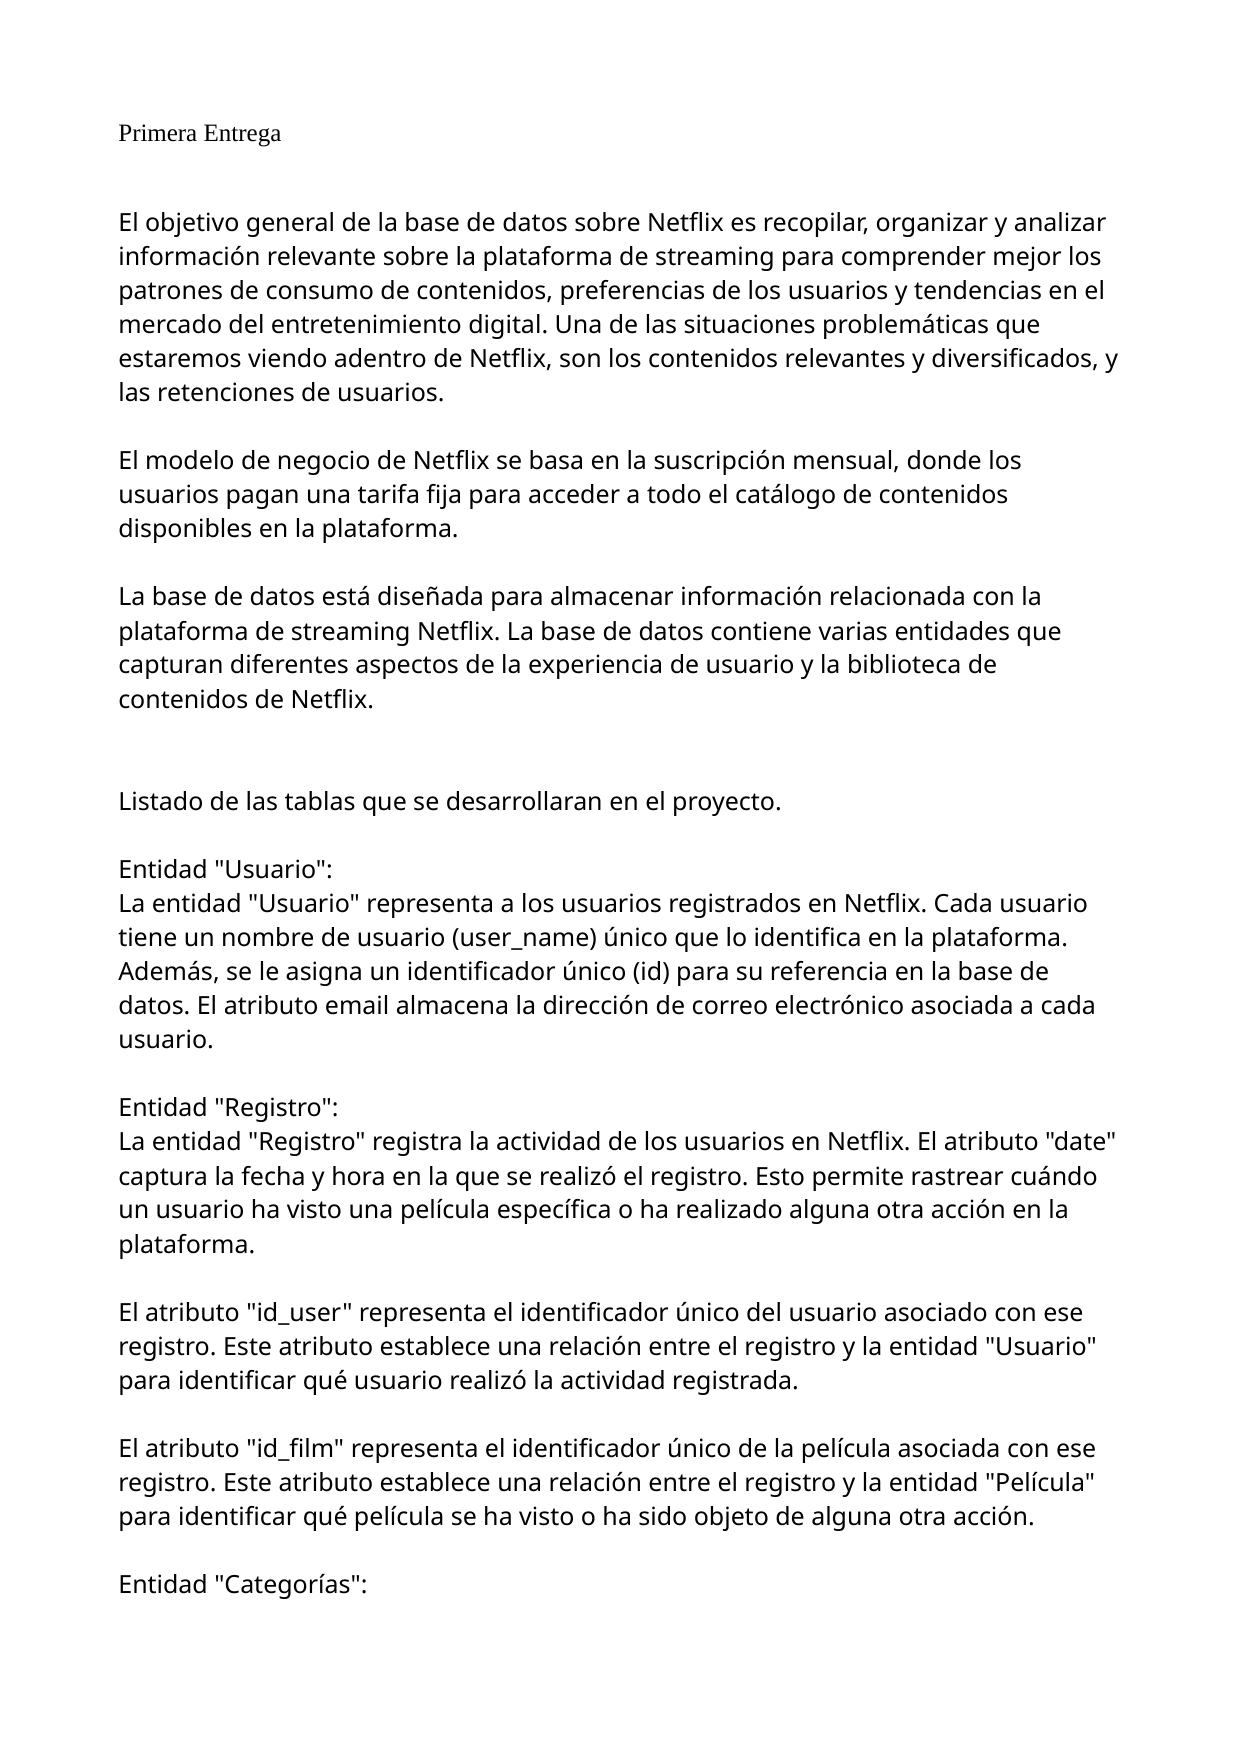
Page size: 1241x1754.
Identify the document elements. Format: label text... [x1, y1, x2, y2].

text Entidad "Categorías": [118, 1567, 1122, 1601]
text La entidad "Registro" registra la actividad de los usuarios en Netflix. El atributo "date" captura la fecha y hora en la que se realizó el registro. Esto permite rastrear cuándo un usuario ha visto una película específica o ha realizado alguna otra acción en la plataforma. [118, 1124, 1122, 1260]
text La entidad "Usuario" representa a los usuarios registrados en Netflix. Cada usuario tiene un nombre de usuario (user_name) único que lo identifica en la plataforma. Además, se le asigna un identificador único (id) para su referencia en la base de datos. El atributo email almacena la dirección de correo electrónico asociada a cada usuario. [118, 886, 1122, 1056]
text El objetivo general de la base de datos sobre Netflix es recopilar, organizar y analizar información relevante sobre la plataforma de streaming para comprender mejor los patrones de consumo de contenidos, preferencias de los usuarios y tendencias en el mercado del entretenimiento digital. Una de las situaciones problemáticas que estaremos viendo adentro de Netflix, son los contenidos relevantes y diversificados, y las retenciones de usuarios. [118, 204, 1122, 409]
text Listado de las tablas que se desarrollaran en el proyecto. [118, 783, 1122, 817]
text El modelo de negocio de Netflix se basa en la suscripción mensual, donde los usuarios pagan una tarifa fija para acceder a todo el catálogo de contenidos disponibles en la plataforma. [118, 443, 1122, 545]
text La base de datos está diseñada para almacenar información relacionada con la plataforma de streaming Netflix. La base de datos contiene varias entidades que capturan diferentes aspectos de la experiencia de usuario y la biblioteca de contenidos de Netflix. [118, 579, 1122, 715]
text Primera Entrega [118, 118, 1122, 147]
text El atributo "id_film" representa el identificador único de la película asociada con ese registro. Este atributo establece una relación entre el registro y la entidad "Película" para identificar qué película se ha visto o ha sido objeto de alguna otra acción. [118, 1431, 1122, 1533]
text El atributo "id_user" representa el identificador único del usuario asociado con ese registro. Este atributo establece una relación entre el registro y la entidad "Usuario" para identificar qué usuario realizó la actividad registrada. [118, 1294, 1122, 1397]
text Entidad "Registro": [118, 1090, 1122, 1124]
text Entidad "Usuario": [118, 852, 1122, 886]
